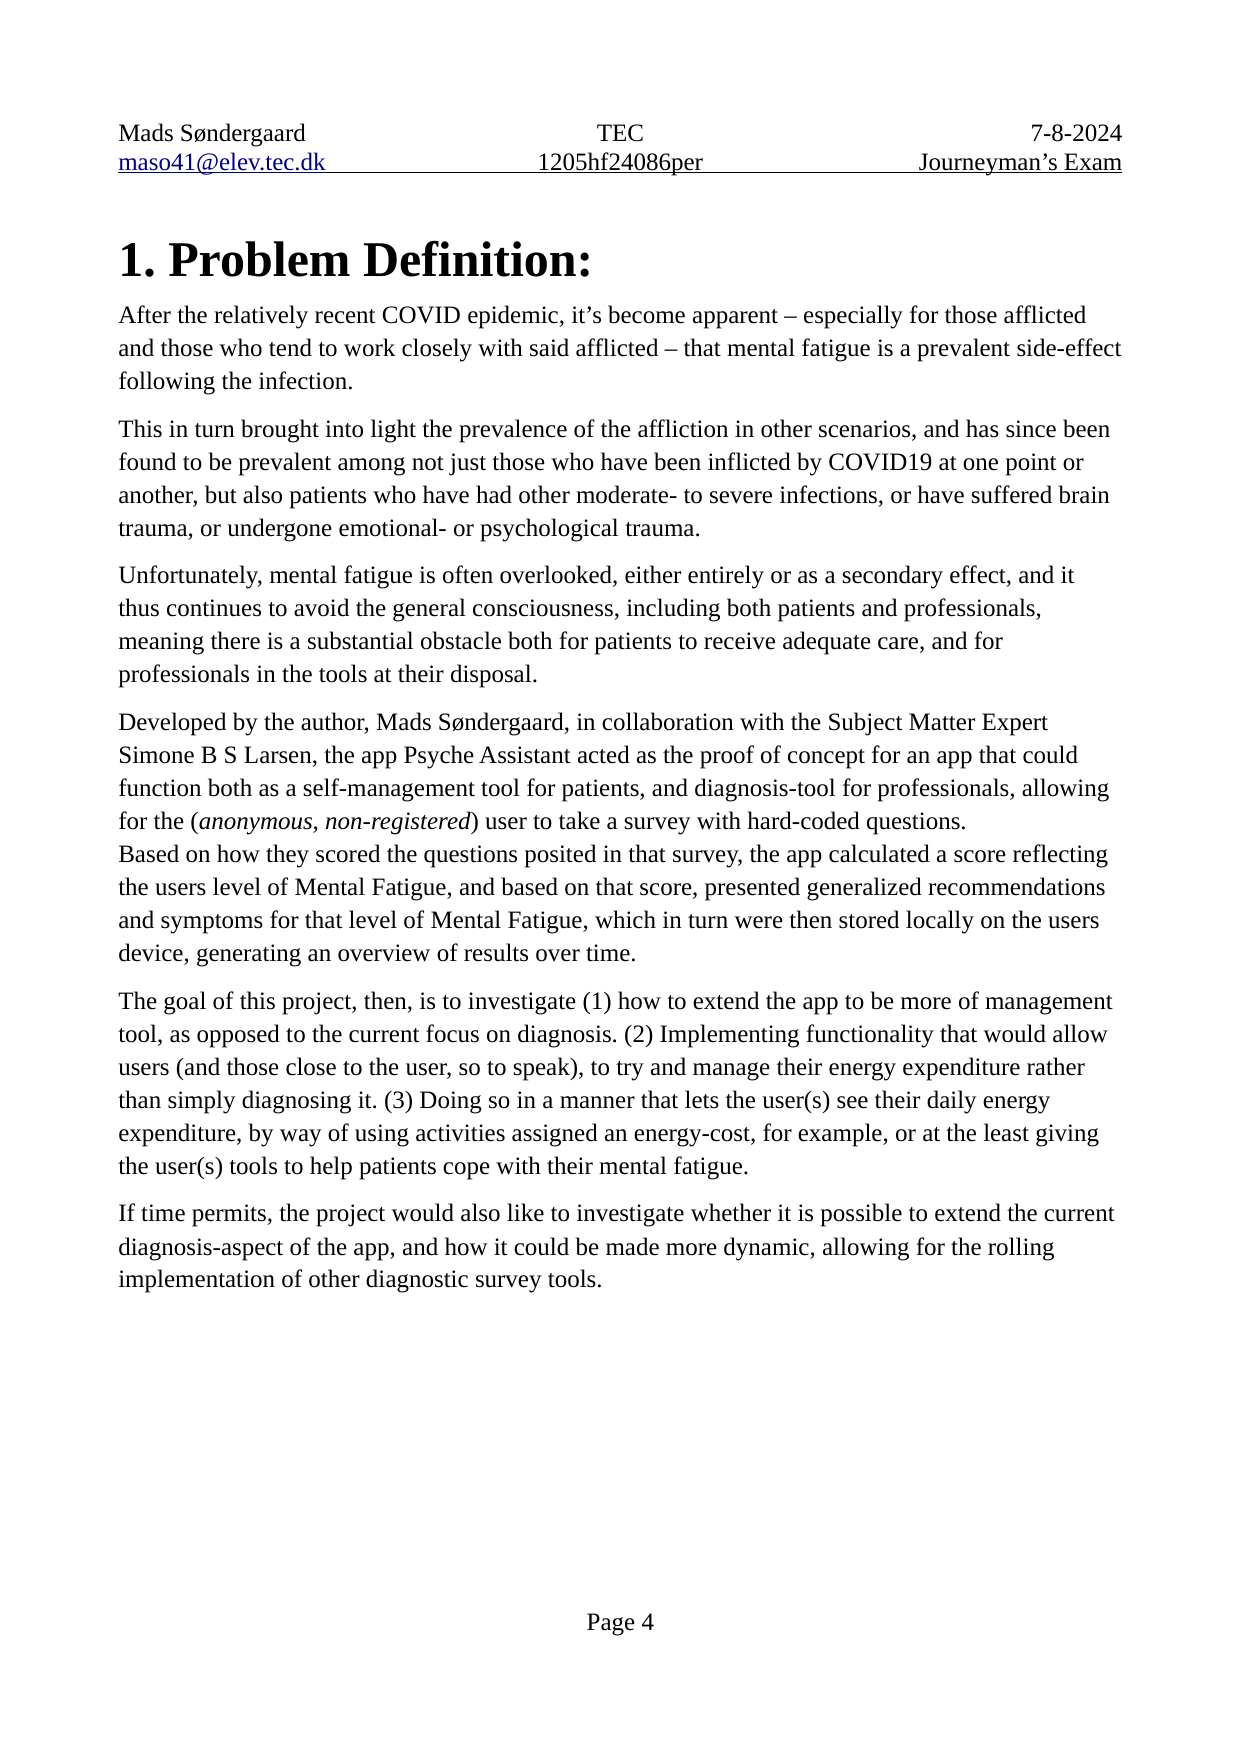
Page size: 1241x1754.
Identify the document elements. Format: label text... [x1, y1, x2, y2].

subtitle 1. Problem Definition: [118, 230, 1122, 288]
text Unfortunately, mental fatigue is often overlooked, either entirely or as a secondary effect, and it thus continues to avoid the general consciousness, including both patients and professionals, meaning there is a substantial obstacle both for patients to receive adequate care, and for professionals in the tools at their disposal. [118, 560, 1122, 688]
text If time permits, the project would also like to investigate whether it is possible to extend the current diagnosis-aspect of the app, and how it could be made more dynamic, allowing for the rolling implementation of other diagnostic survey tools. [118, 1198, 1122, 1293]
text After the relatively recent COVID epidemic, it’s become apparent – especially for those afflicted and those who tend to work closely with said afflicted – that mental fatigue is a prevalent side-effect following the infection. [118, 300, 1122, 395]
text This in turn brought into light the prevalence of the affliction in other scenarios, and has since been found to be prevalent among not just those who have been inflicted by COVID19 at one point or another, but also patients who have had other moderate- to severe infections, or have suffered brain trauma, or undergone emotional- or psychological trauma. [118, 414, 1122, 542]
text The goal of this project, then, is to investigate (1) how to extend the app to be more of management tool, as opposed to the current focus on diagnosis. (2) Implementing functionality that would allow users (and those close to the user, so to speak), to try and manage their energy expenditure rather than simply diagnosing it. (3) Doing so in a manner that lets the user(s) see their daily energy expenditure, by way of using activities assigned an energy-cost, for example, or at the least giving the user(s) tools to help patients cope with their mental fatigue. [118, 986, 1122, 1180]
text Developed by the author, Mads Søndergaard, in collaboration with the Subject Matter Expert Simone B S Larsen, the app Psyche Assistant acted as the proof of concept for an app that could function both as a self-management tool for patients, and diagnosis-tool for professionals, allowing for the (anonymous, non-registered) user to take a survey with hard-coded questions. Based on how they scored the questions posited in that survey, the app calculated a score reflecting the users level of Mental Fatigue, and based on that score, presented generalized recommendations and symptoms for that level of Mental Fatigue, which in turn were then stored locally on the users device, generating an overview of results over time. [118, 707, 1122, 967]
